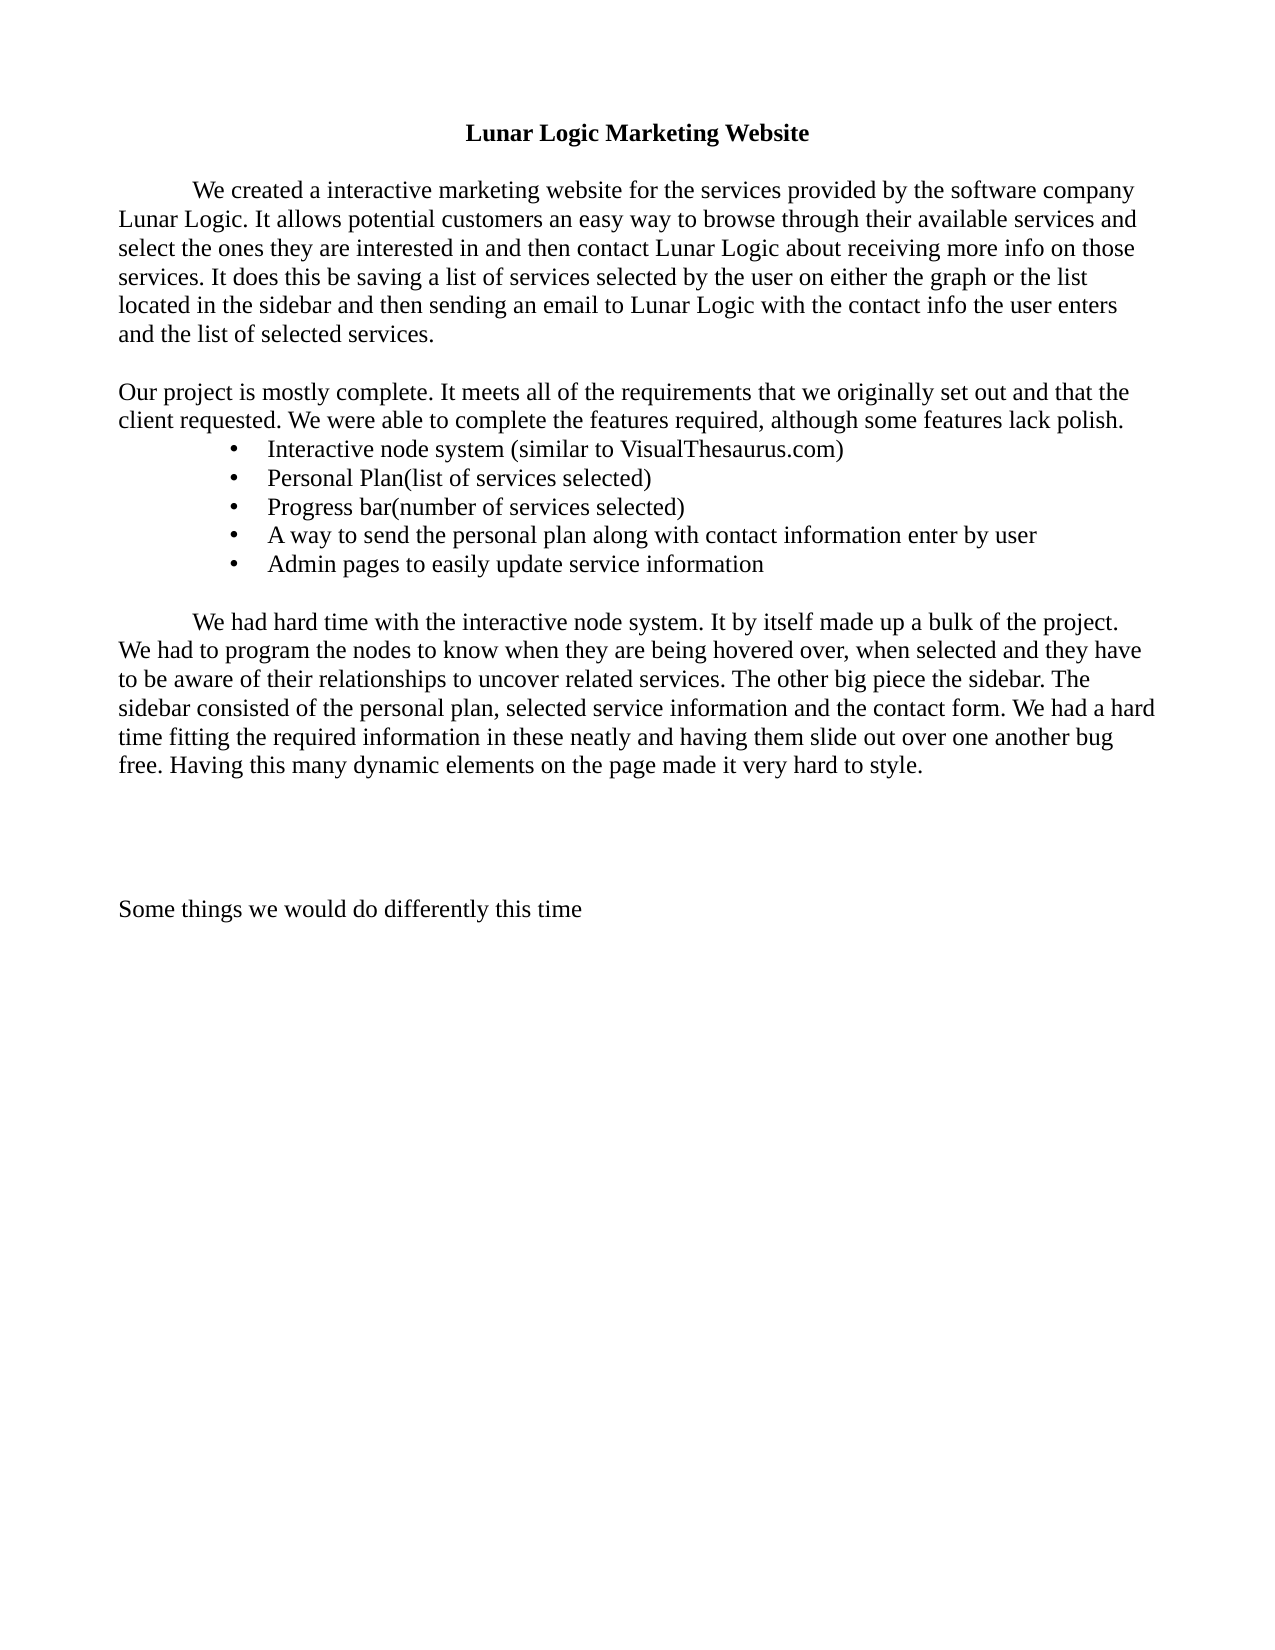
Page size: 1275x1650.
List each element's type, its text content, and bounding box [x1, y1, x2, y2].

text Lunar Logic Marketing Website [118, 118, 1157, 147]
text We had hard time with the interactive node system. It by itself made up a bulk of the project. We had to program the nodes to know when they are being hovered over, when selected and they have to be aware of their relationships to uncover related services. The other big piece the sidebar. The sidebar consisted of the personal plan, selected service information and the contact form. We had a hard time fitting the required information in these neatly and having them slide out over one another bug free. Having this many dynamic elements on the page made it very hard to style. [118, 607, 1157, 779]
text We created a interactive marketing website for the services provided by the software company Lunar Logic. It allows potential customers an easy way to browse through their available services and select the ones they are interested in and then contact Lunar Logic about receiving more info on those services. It does this be saving a list of services selected by the user on either the graph or the list located in the sidebar and then sending an email to Lunar Logic with the contact info the user enters and the list of selected services. [118, 176, 1157, 348]
list A way to send the personal plan along with contact information enter by user [229, 521, 1157, 549]
list Personal Plan(list of services selected) [229, 463, 1157, 492]
list Interactive node system (similar to VisualThesaurus.com) [229, 434, 1157, 463]
list Admin pages to easily update service information [229, 549, 1157, 578]
list Progress bar(number of services selected) [229, 492, 1157, 521]
text Our project is mostly complete. It meets all of the requirements that we originally set out and that the client requested. We were able to complete the features required, although some features lack polish. [118, 377, 1157, 434]
text Some things we would do differently this time [118, 894, 1157, 923]
